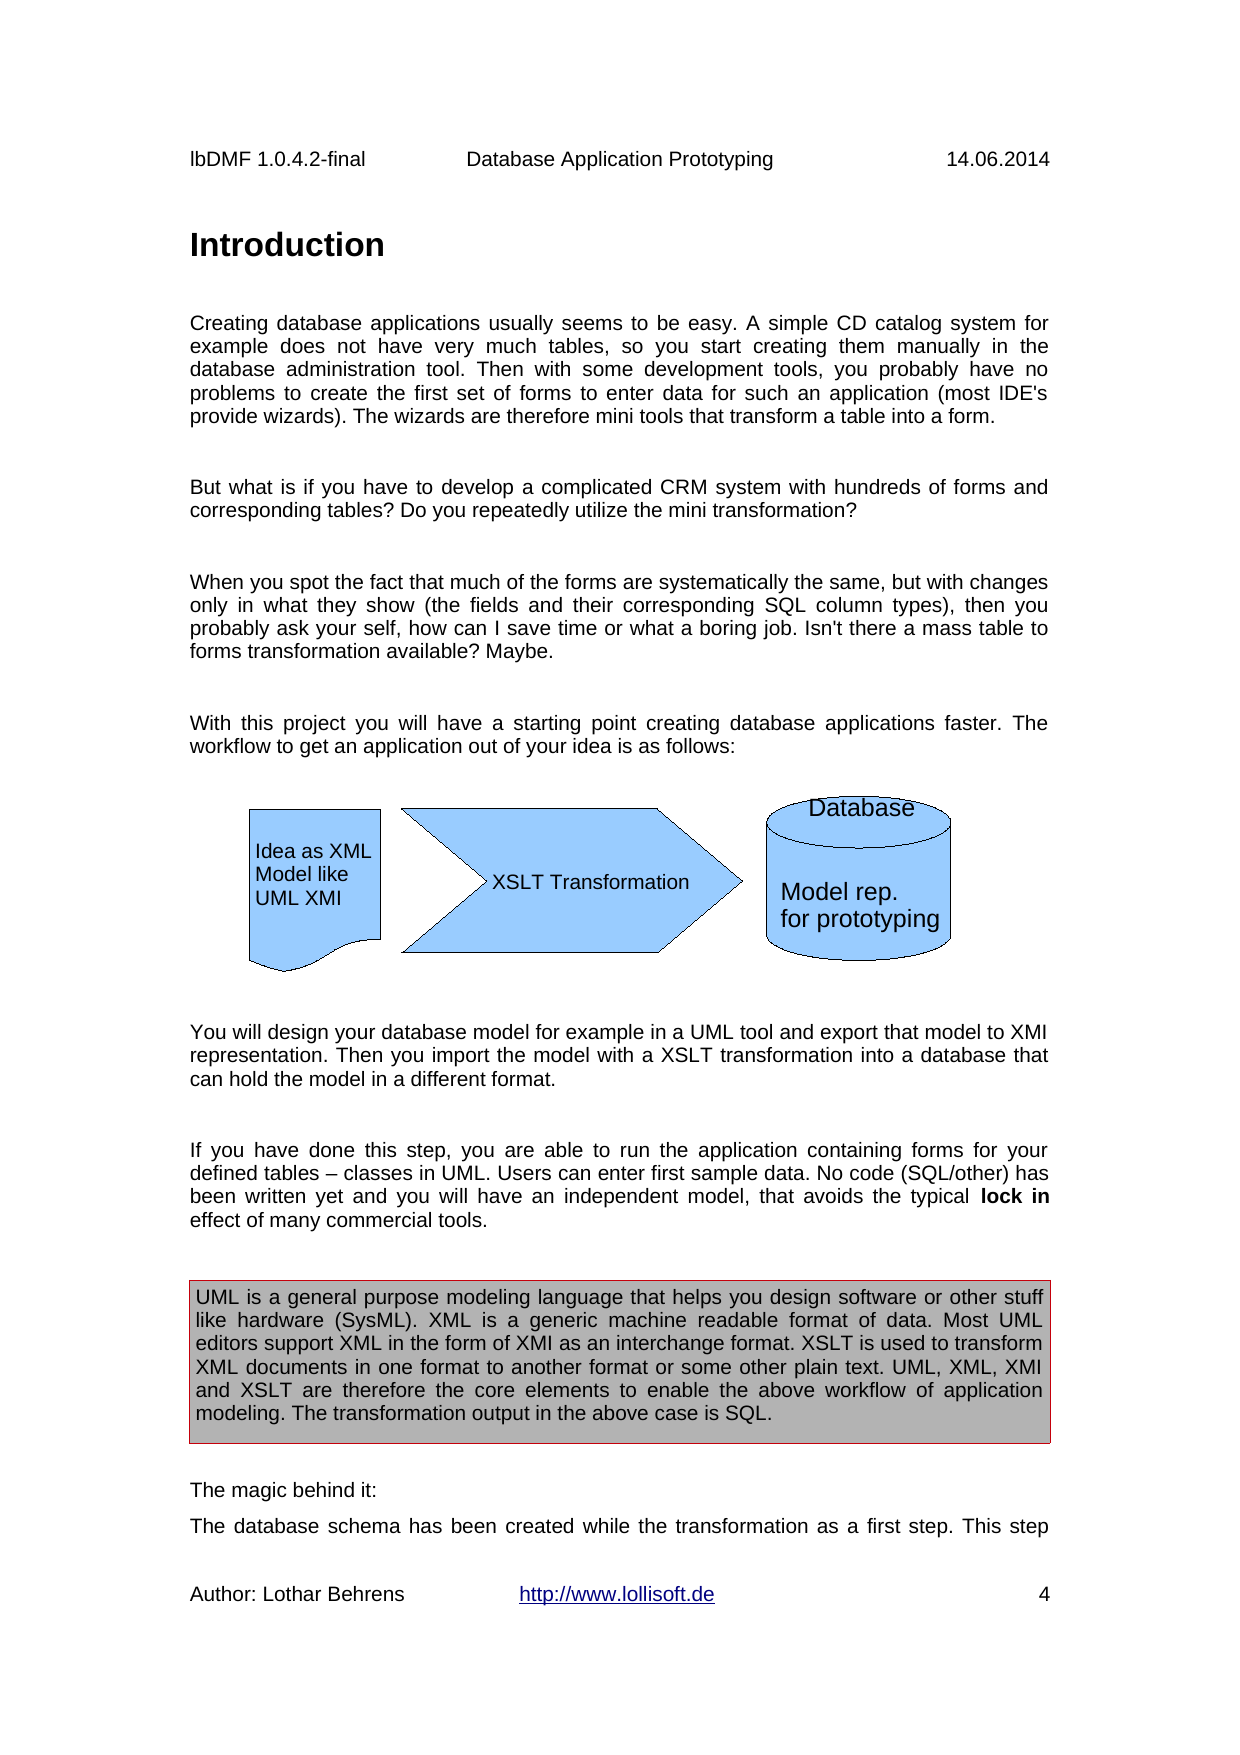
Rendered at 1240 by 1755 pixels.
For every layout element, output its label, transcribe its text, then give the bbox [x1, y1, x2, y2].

table_header UML is a general purpose modeling language that helps you design software or other stuff like hardware (SysML). XML is a generic machine readable format of data. Most UML editors support XML in the form of XMI as an interchange format. XSLT is used to transform XML documents in one format to another format or some other plain text. UML, XML, XMI and XSLT are therefore the core elements to enable the above workflow of application modeling. The transformation output in the above case is SQL. [190, 1281, 1050, 1443]
text If you have done this step, you are able to run the application containing forms for your defined tables – classes in UML. Users can enter first sample data. No code (SQL/other) has been written yet and you will have an independent model, that avoids the typical lock in effect of many commercial tools. [189, 1138, 1050, 1231]
text Creating database applications usually seems to be easy. A simple CD catalog system for example does not have very much tables, so you start creating them manually in the database administration tool. Then with some development tools, you probably have no problems to create the first set of forms to enter data for such an application (most IDE's provide wizards). The wizards are therefore mini tools that transform a table into a form. [189, 311, 1050, 427]
subtitle Introduction [189, 226, 1050, 263]
text With this project you will have a starting point creating database applications faster. The workflow to get an application out of your idea is as follows: [189, 712, 1050, 758]
text The magic behind it: [189, 1479, 1050, 1502]
text You will design your database model for example in a UML tool and export that model to XMI representation. Then you import the model with a XSLT transformation into a database that can hold the model in a different format. [189, 1021, 1050, 1090]
text The database schema has been created while the transformation as a first step. This step [189, 1515, 1050, 1538]
text When you spot the fact that much of the forms are systematically the same, but with changes only in what they show (the fields and their corresponding SQL column types), then you probably ask your self, how can I save time or what a boring job. Isn't there a mass table to forms transformation available? Maybe. [189, 570, 1050, 663]
text But what is if you have to develop a complicated CRM system with hundreds of forms and corresponding tables? Do you repeatedly utilize the mini transformation? [189, 476, 1050, 522]
